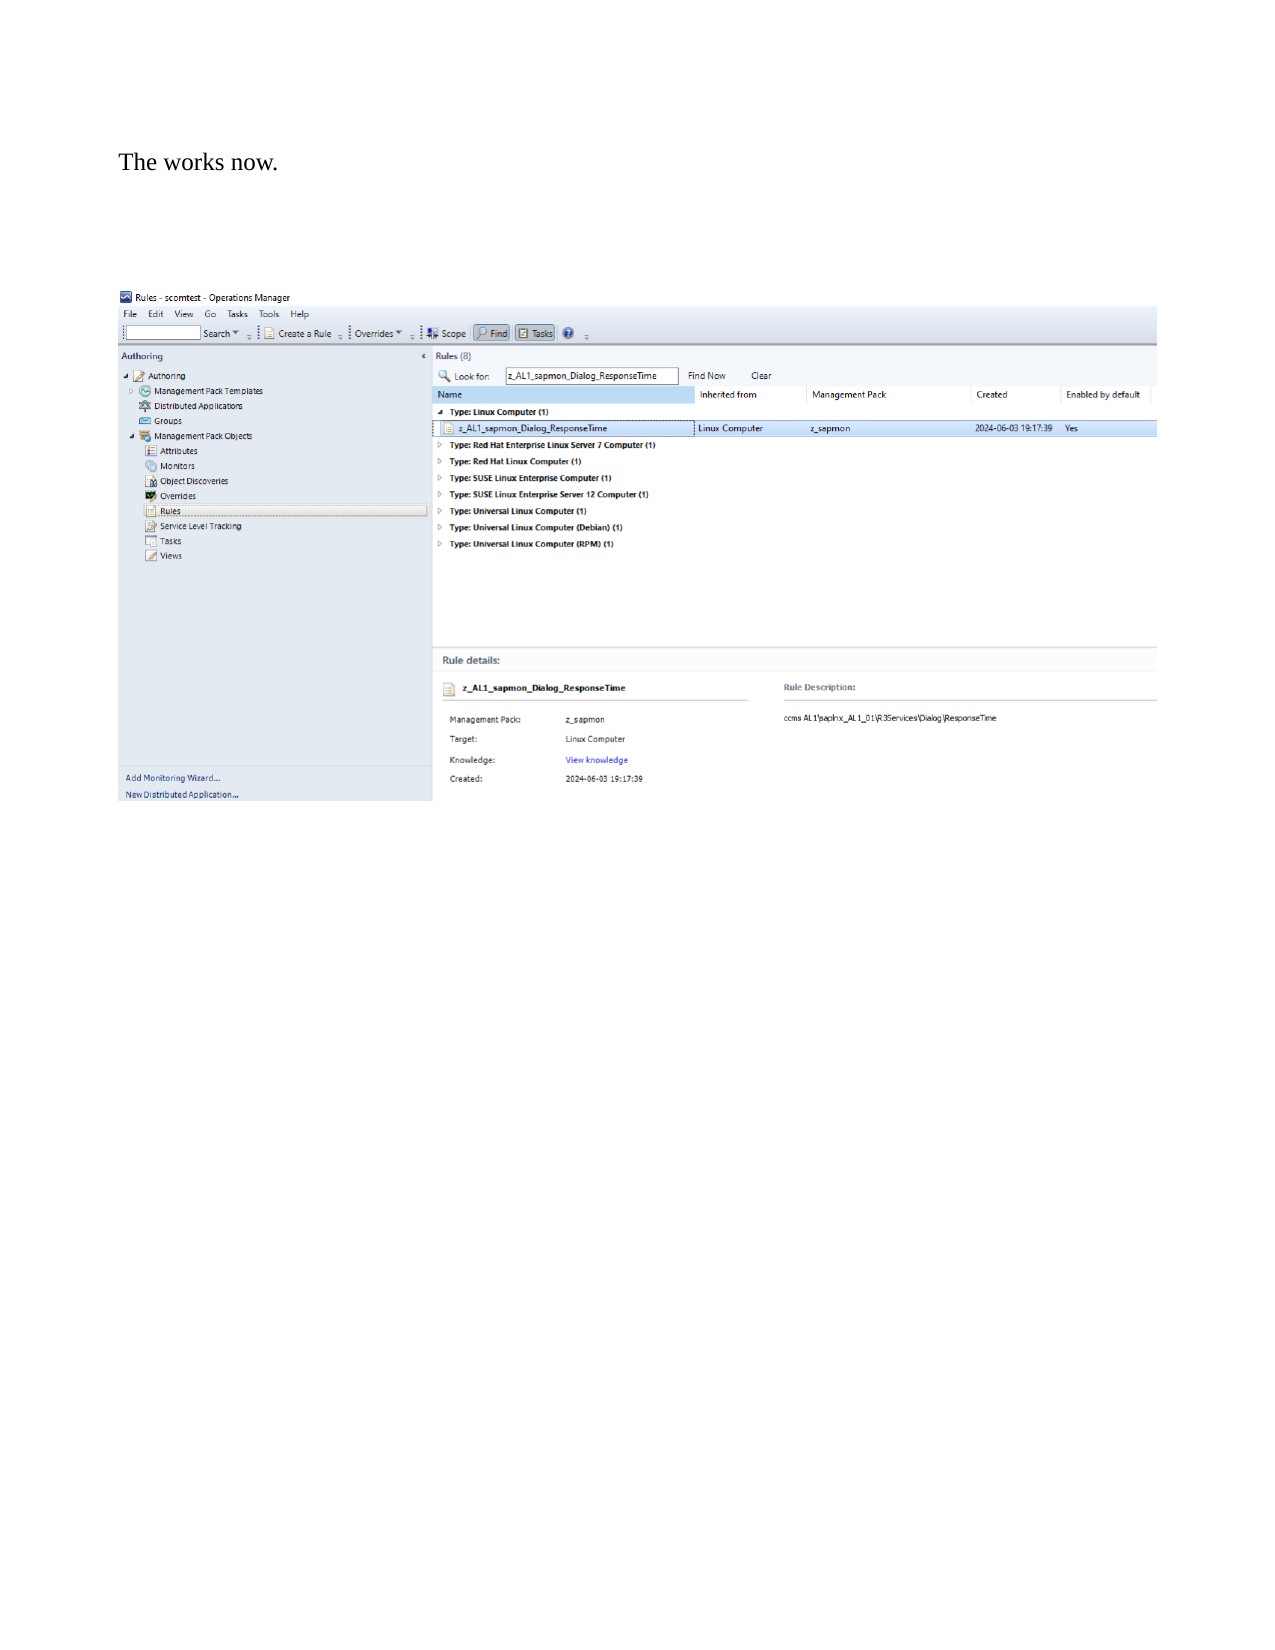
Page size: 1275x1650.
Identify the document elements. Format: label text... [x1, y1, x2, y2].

picture [118, 290, 1157, 801]
text The works now. [118, 147, 1157, 176]
